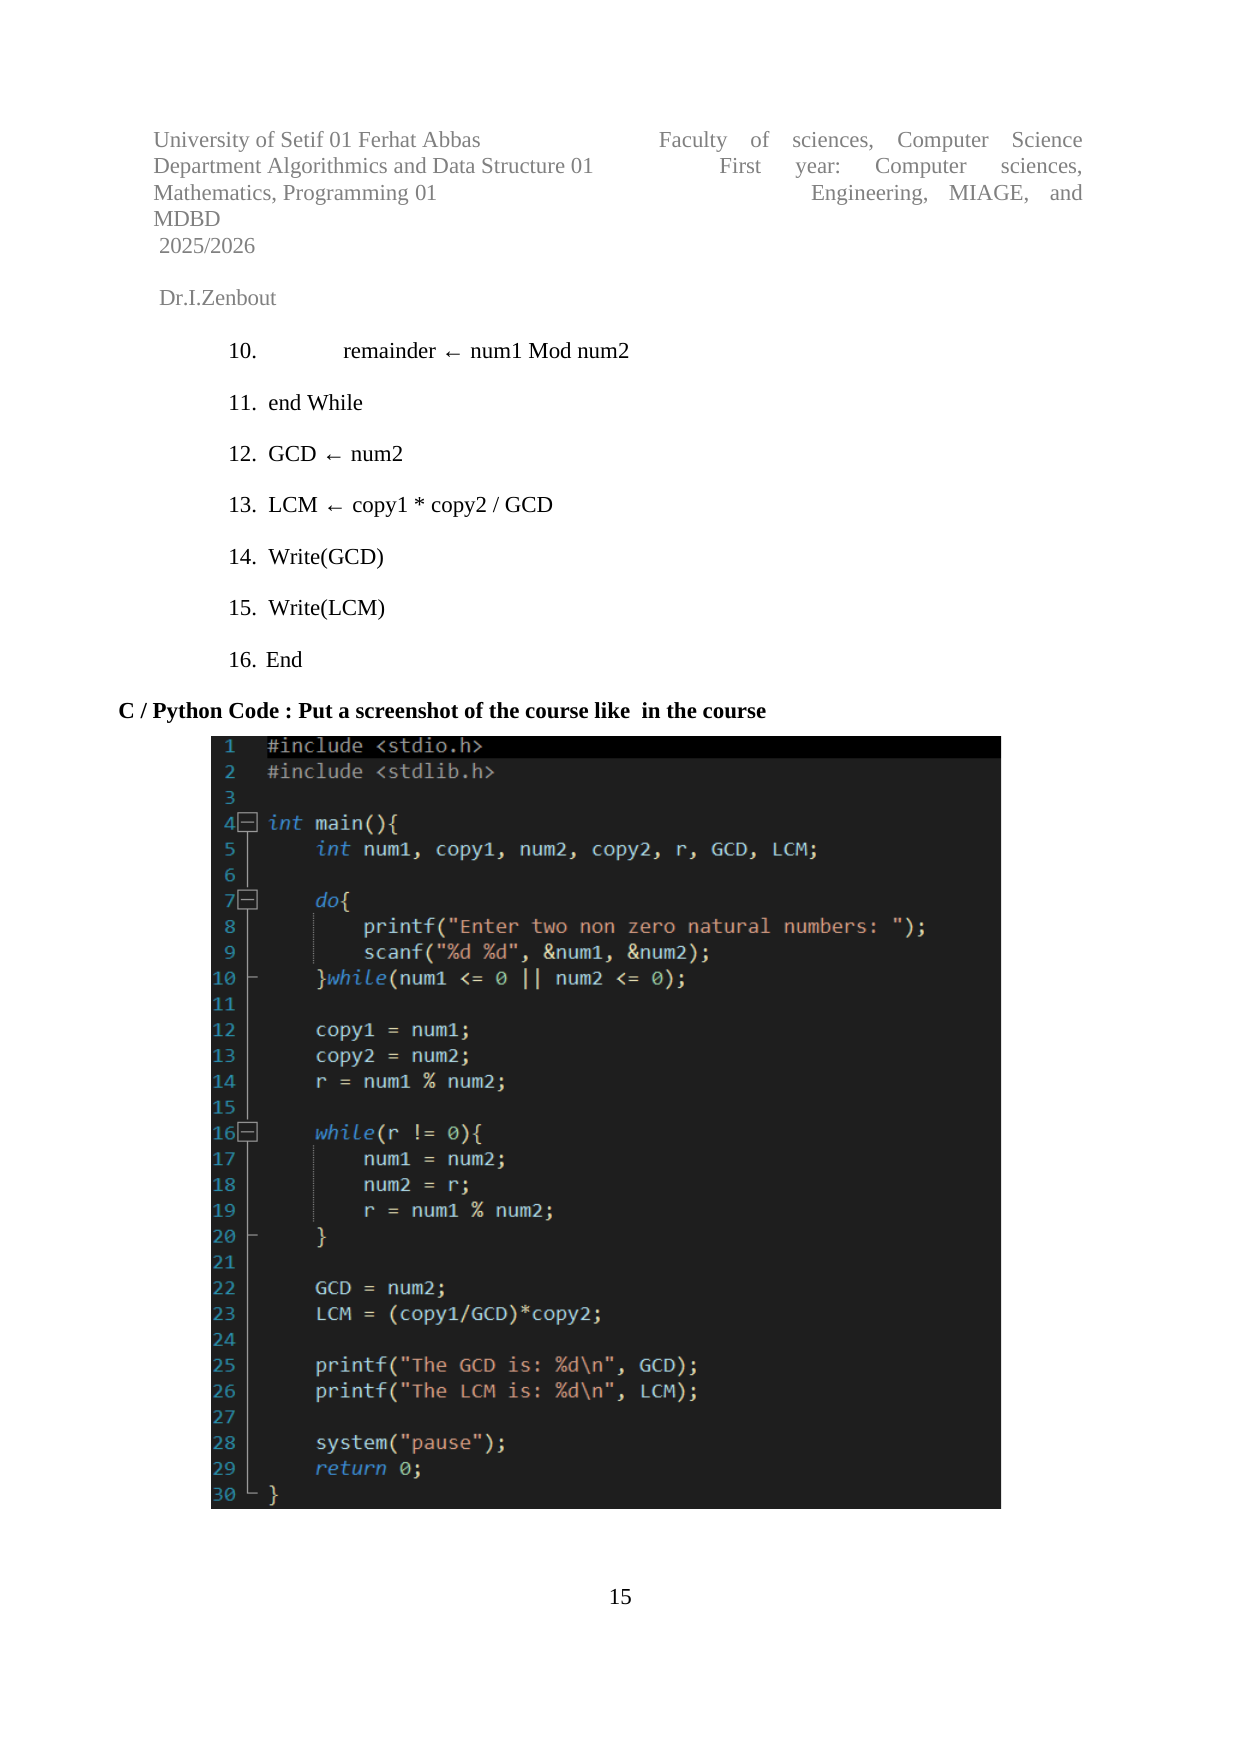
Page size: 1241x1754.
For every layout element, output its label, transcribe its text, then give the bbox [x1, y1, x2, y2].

text C / Python Code : Put a screenshot of the course like in the course [118, 697, 1026, 724]
list LCM ← copy1 * copy2 / GCD [228, 491, 1122, 518]
list Write(GCD) [228, 543, 1122, 569]
list end While [228, 388, 1122, 415]
list GCD ← num2 [228, 440, 1122, 466]
list Write(LCM) [228, 594, 1122, 621]
list remainder ← num1 Mod num2 [228, 337, 1122, 363]
picture [211, 736, 1002, 1509]
list End [228, 646, 1122, 672]
